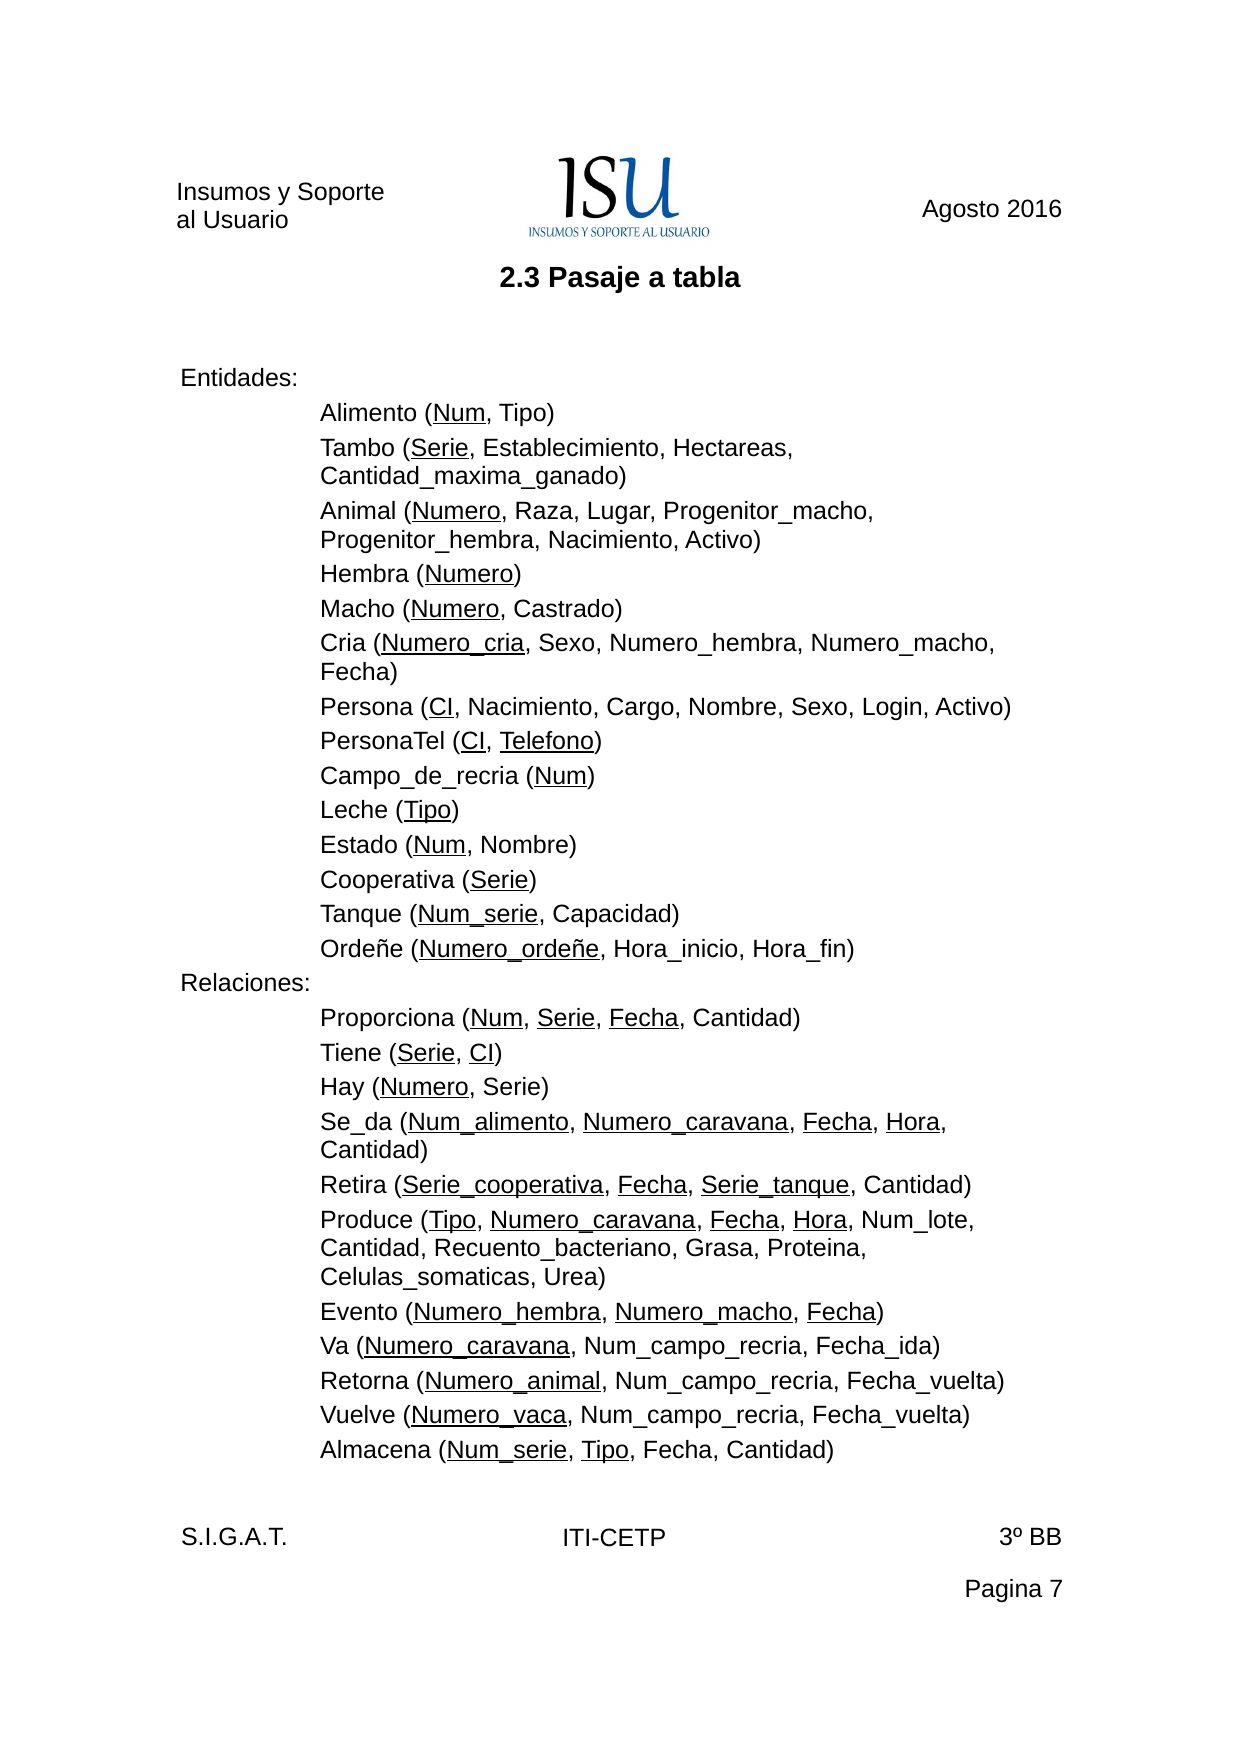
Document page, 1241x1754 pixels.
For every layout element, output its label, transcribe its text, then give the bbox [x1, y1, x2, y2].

table_cell [177, 1328, 317, 1363]
table_cell [177, 493, 317, 556]
table_cell [177, 591, 317, 625]
table_cell [177, 862, 317, 896]
table_cell [177, 1167, 317, 1202]
table_cell [177, 723, 317, 758]
table_cell [177, 1432, 317, 1467]
table_cell [317, 965, 1063, 1000]
table_cell Campo_de_recria (Num) [317, 758, 1063, 792]
table_cell [177, 430, 317, 493]
table_cell [177, 1069, 317, 1104]
table_cell [177, 758, 317, 792]
table_cell Hembra (Numero) [317, 556, 1063, 591]
table_cell Tiene (Serie, CI) [317, 1035, 1063, 1069]
table_cell [177, 793, 317, 827]
table_cell Se_da (Num_alimento, Numero_caravana, Fecha, Hora, Cantidad) [317, 1104, 1063, 1167]
table_cell Macho (Numero, Castrado) [317, 591, 1063, 625]
table_cell [177, 827, 317, 862]
table_cell PersonaTel (CI, Telefono) [317, 723, 1063, 758]
table_cell Ordeñe (Numero_ordeñe, Hora_inicio, Hora_fin) [317, 931, 1063, 965]
table_cell Retorna (Numero_animal, Num_campo_recria, Fecha_vuelta) [317, 1363, 1063, 1397]
table_cell Retira (Serie_cooperativa, Fecha, Serie_tanque, Cantidad) [317, 1167, 1063, 1202]
table_cell [177, 1104, 317, 1167]
table_cell Produce (Tipo, Numero_caravana, Fecha, Hora, Num_lote, Cantidad, Recuento_bacteriano, Grasa, Proteina, Celulas_somaticas, Urea) [317, 1202, 1063, 1294]
table_cell Almacena (Num_serie, Tipo, Fecha, Cantidad) [317, 1432, 1063, 1467]
table_cell [177, 1398, 317, 1432]
table_cell Persona (CI, Nacimiento, Cargo, Nombre, Sexo, Login, Activo) [317, 689, 1063, 723]
table_header Entidades: [177, 360, 317, 395]
table_cell Va (Numero_caravana, Num_campo_recria, Fecha_ida) [317, 1328, 1063, 1363]
table_cell Leche (Tipo) [317, 793, 1063, 827]
table_cell Cria (Numero_cria, Sexo, Numero_hembra, Numero_macho, Fecha) [317, 625, 1063, 689]
table_cell [177, 1000, 317, 1034]
table_cell [177, 625, 317, 689]
table_cell Hay (Numero, Serie) [317, 1069, 1063, 1104]
table_cell Cooperativa (Serie) [317, 862, 1063, 896]
table_cell [177, 689, 317, 723]
table_cell [177, 556, 317, 591]
table_cell Proporciona (Num, Serie, Fecha, Cantidad) [317, 1000, 1063, 1034]
table_cell Alimento (Num, Tipo) [317, 395, 1063, 429]
text 2.3 Pasaje a tabla [177, 260, 1063, 293]
table_cell [177, 395, 317, 429]
table_cell Vuelve (Numero_vaca, Num_campo_recria, Fecha_vuelta) [317, 1398, 1063, 1432]
table_cell Relaciones: [177, 965, 317, 1000]
table_cell Evento (Numero_hembra, Numero_macho, Fecha) [317, 1294, 1063, 1328]
table_cell Tanque (Num_serie, Capacidad) [317, 896, 1063, 931]
table_cell [177, 1202, 317, 1294]
table_header [317, 360, 1063, 395]
table_cell [177, 931, 317, 965]
table_cell Estado (Num, Nombre) [317, 827, 1063, 862]
table_cell [177, 1363, 317, 1397]
picture [517, 138, 723, 252]
table_cell Animal (Numero, Raza, Lugar, Progenitor_macho, Progenitor_hembra, Nacimiento, Activo) [317, 493, 1063, 556]
table_cell Tambo (Serie, Establecimiento, Hectareas, Cantidad_maxima_ganado) [317, 430, 1063, 493]
table_cell [177, 896, 317, 931]
table_cell [177, 1294, 317, 1328]
table_cell [177, 1035, 317, 1069]
